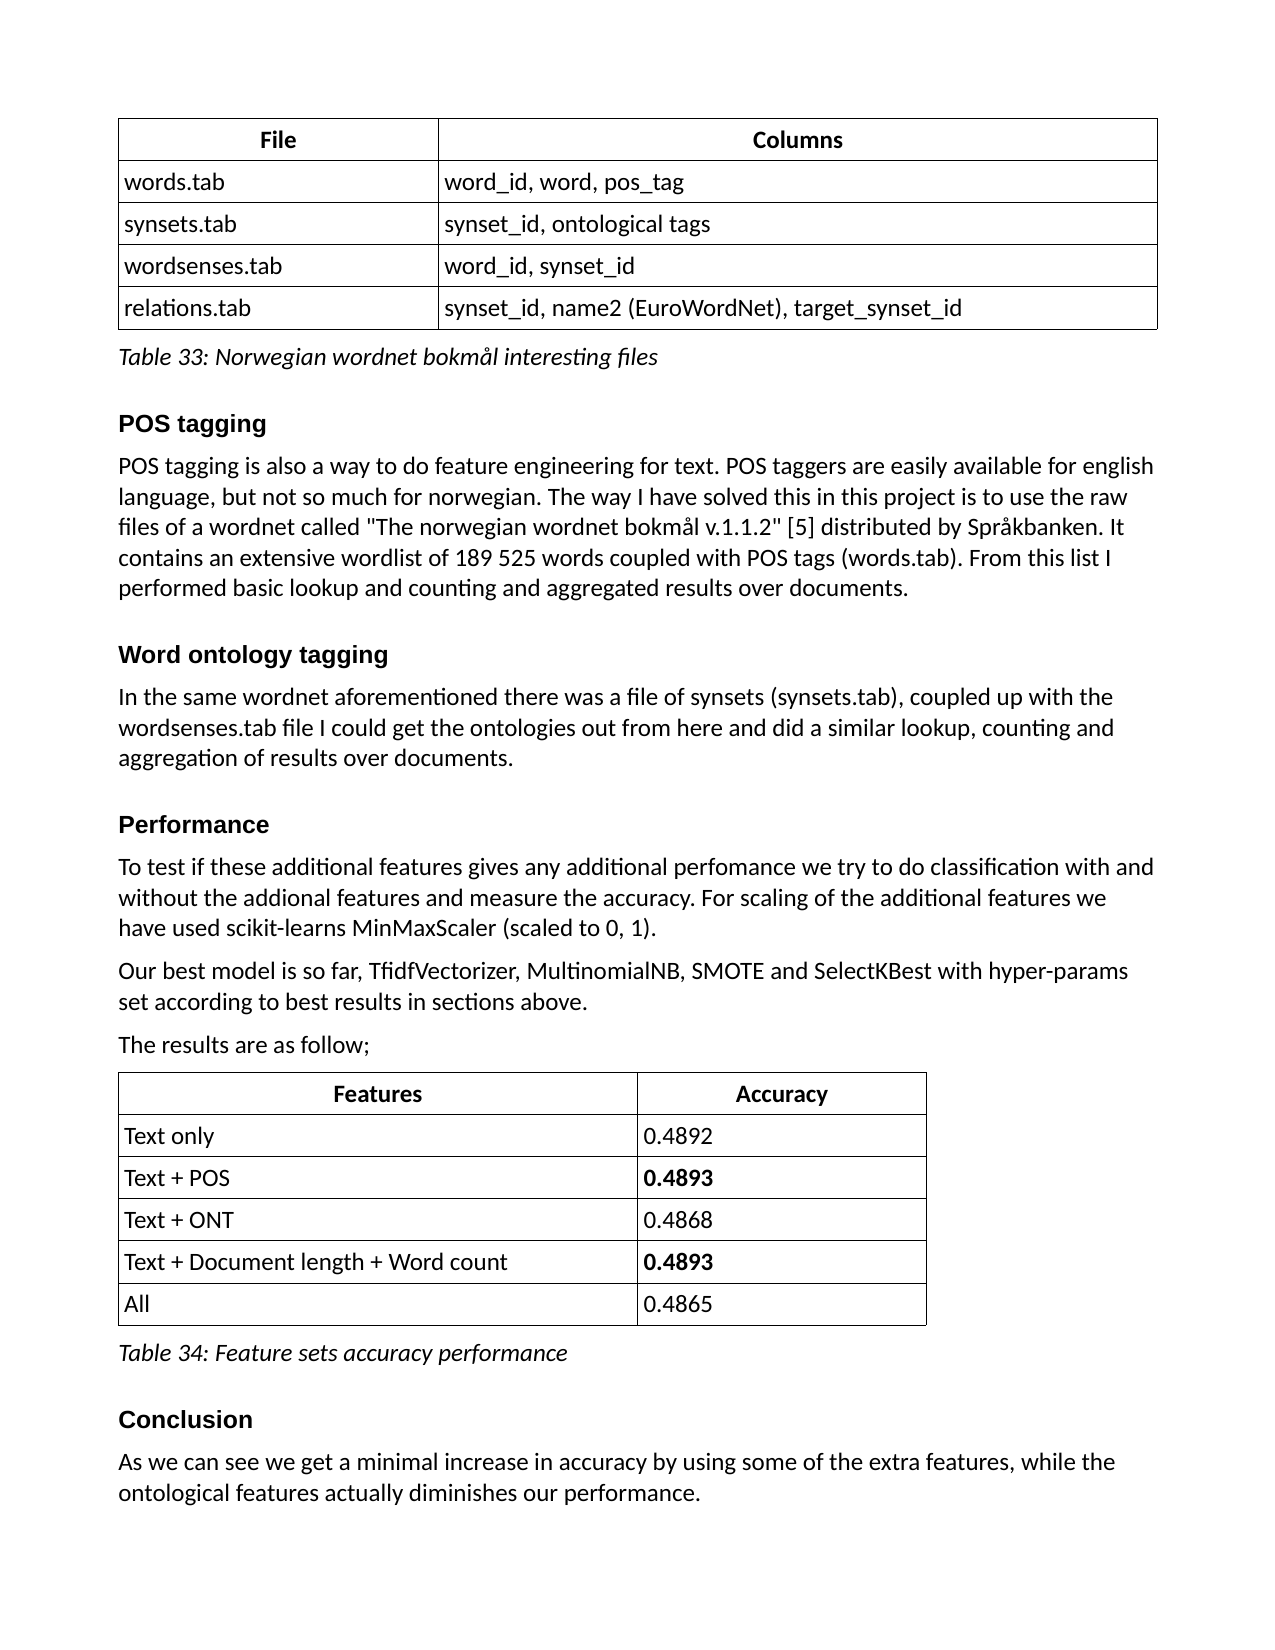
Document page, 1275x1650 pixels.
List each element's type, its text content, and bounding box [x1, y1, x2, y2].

text The results are as follow; [118, 1029, 1157, 1059]
table_cell wordsenses.tab [119, 245, 438, 286]
table_cell relations.tab [119, 287, 438, 328]
subtitle Performance [118, 810, 1157, 839]
table_cell 0.4893 [638, 1157, 926, 1198]
text Our best model is so far, TfidfVectorizer, MultinomialNB, SMOTE and SelectKBest with hyper-params set according to best results in sections above. [118, 956, 1157, 1017]
text As we can see we get a minimal increase in accuracy by using some of the extra features, while the ontological features actually diminishes our performance. [118, 1446, 1157, 1507]
table_cell word_id, synset_id [439, 245, 1157, 286]
table_header Accuracy [638, 1073, 926, 1114]
table_cell synsets.tab [119, 203, 438, 244]
table_header Columns [439, 119, 1157, 160]
text POS tagging is also a way to do feature engineering for text. POS taggers are easily available for english language, but not so much for norwegian. The way I have solved this in this project is to use the raw files of a wordnet called "The norwegian wordnet bokmål v.1.1.2" [5] distributed by Språkbanken. It contains an extensive wordlist of 189 525 words coupled with POS tags (words.tab). From this list I performed basic lookup and counting and aggregated results over documents. [118, 450, 1157, 603]
table_cell 0.4893 [638, 1241, 926, 1282]
table_header Features [119, 1073, 637, 1114]
table_cell 0.4892 [638, 1115, 926, 1156]
table_cell Text + POS [119, 1157, 637, 1198]
text Table 34: Feature sets accuracy performance [118, 1337, 1157, 1368]
subtitle Conclusion [118, 1405, 1157, 1434]
table_cell Text + ONT [119, 1199, 637, 1240]
text To test if these additional features gives any additional perfomance we try to do classification with and without the addional features and measure the accuracy. For scaling of the additional features we have used scikit-learns MinMaxScaler (scaled to 0, 1). [118, 851, 1157, 943]
table_cell synset_id, ontological tags [439, 203, 1157, 244]
table_cell Text + Document length + Word count [119, 1241, 637, 1282]
table_cell words.tab [119, 161, 438, 202]
table_header File [119, 119, 438, 160]
table_cell synset_id, name2 (EuroWordNet), target_synset_id [439, 287, 1157, 328]
table_cell 0.4865 [638, 1284, 926, 1324]
text In the same wordnet aforementioned there was a file of synsets (synsets.tab), coupled up with the wordsenses.tab file I could get the ontologies out from here and did a similar lookup, counting and aggregation of results over documents. [118, 681, 1157, 773]
table_cell Text only [119, 1115, 637, 1156]
table_cell 0.4868 [638, 1199, 926, 1240]
subtitle POS tagging [118, 409, 1157, 438]
table_cell word_id, word, pos_tag [439, 161, 1157, 202]
table_cell All [119, 1284, 637, 1324]
subtitle Word ontology tagging [118, 640, 1157, 669]
text Table 33: Norwegian wordnet bokmål interesting files [118, 341, 1157, 372]
